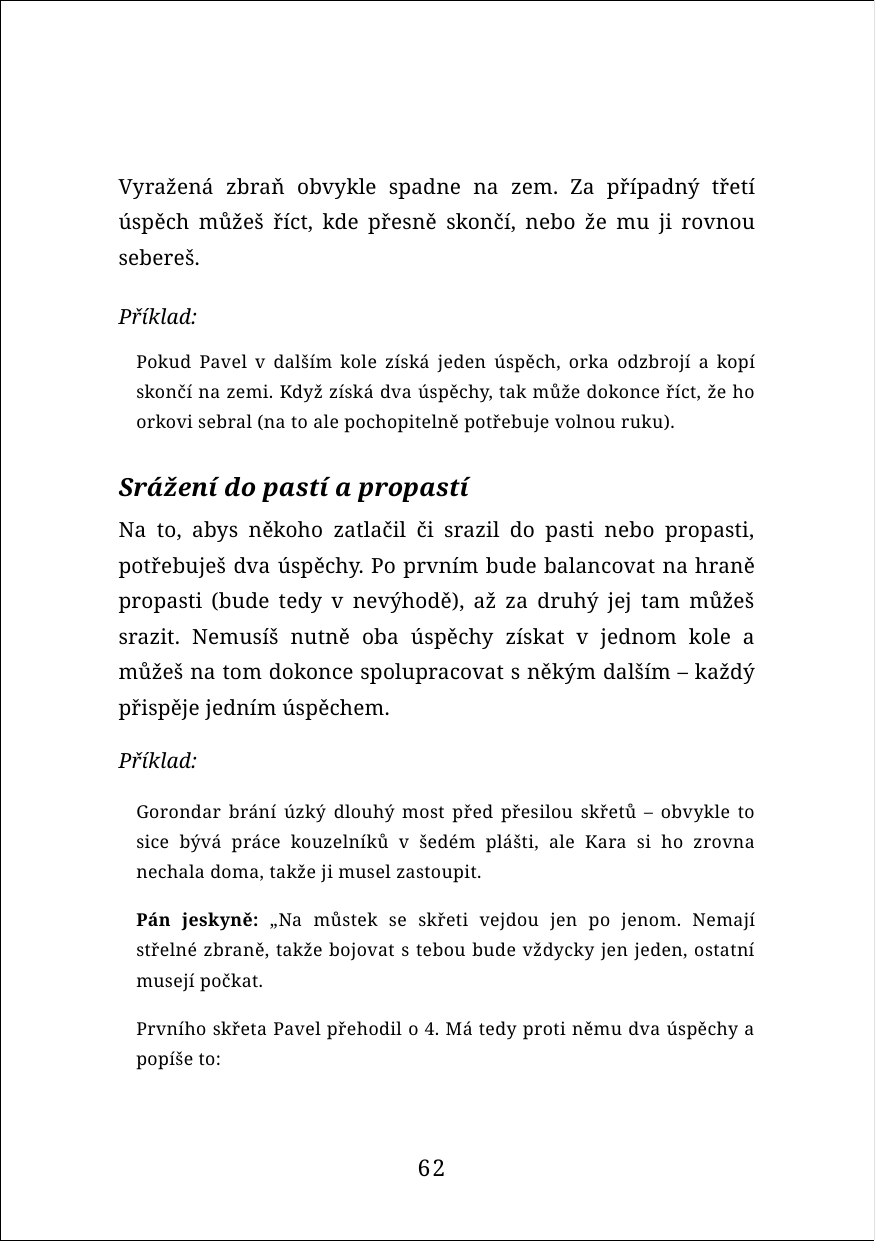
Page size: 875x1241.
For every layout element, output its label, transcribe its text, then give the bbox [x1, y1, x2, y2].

text Příklad: [118, 302, 756, 330]
text Prvního skřeta Pavel přehodil o 4. Má tedy proti němu dva úspěchy a popíše to: [136, 1016, 756, 1070]
text Příklad: [118, 746, 756, 774]
text Na to, abys někoho zatlačil či srazil do pasti nebo propasti, potřebuješ dva úspěchy. Po prvním bude balancovat na hraně propasti (bude tedy v nevýhodě), až za druhý jej tam můžeš srazit. Nemusíš nutně oba úspěchy získat v jednom kole a můžeš na tom dokonce spolupracovat s někým dalším – každý přispěje jedním úspěchem. [118, 515, 756, 721]
text Pokud Pavel v dalším kole získá jeden úspěch, orka odzbrojí a kopí skončí na zemi. Když získá dva úspěchy, tak může dokonce říct, že ho orkovi sebral (na to ale pochopitelně potřebuje volnou ruku). [136, 349, 756, 434]
text Gorondar brání úzký dlouhý most před přesilou skřetů – obvykle to sice bývá práce kouzelníků v šedém plášti, ale Kara si ho zrovna nechala doma, takže ji musel zastoupit. [136, 799, 756, 884]
subtitle Srážení do pastí a propastí [118, 469, 756, 503]
text Vyražená zbraň obvykle spadne na zem. Za případný třetí úspěch můžeš říct, kde přesně skončí, nebo že mu ji rovnou sebereš. [118, 172, 756, 271]
text Pán jeskyně: „Na můstek se skřeti vejdou jen po jenom. Nemají střelné zbraně, takže bojovat s tebou bude vždycky jen jeden, ostatní musejí počkat. [136, 908, 756, 992]
